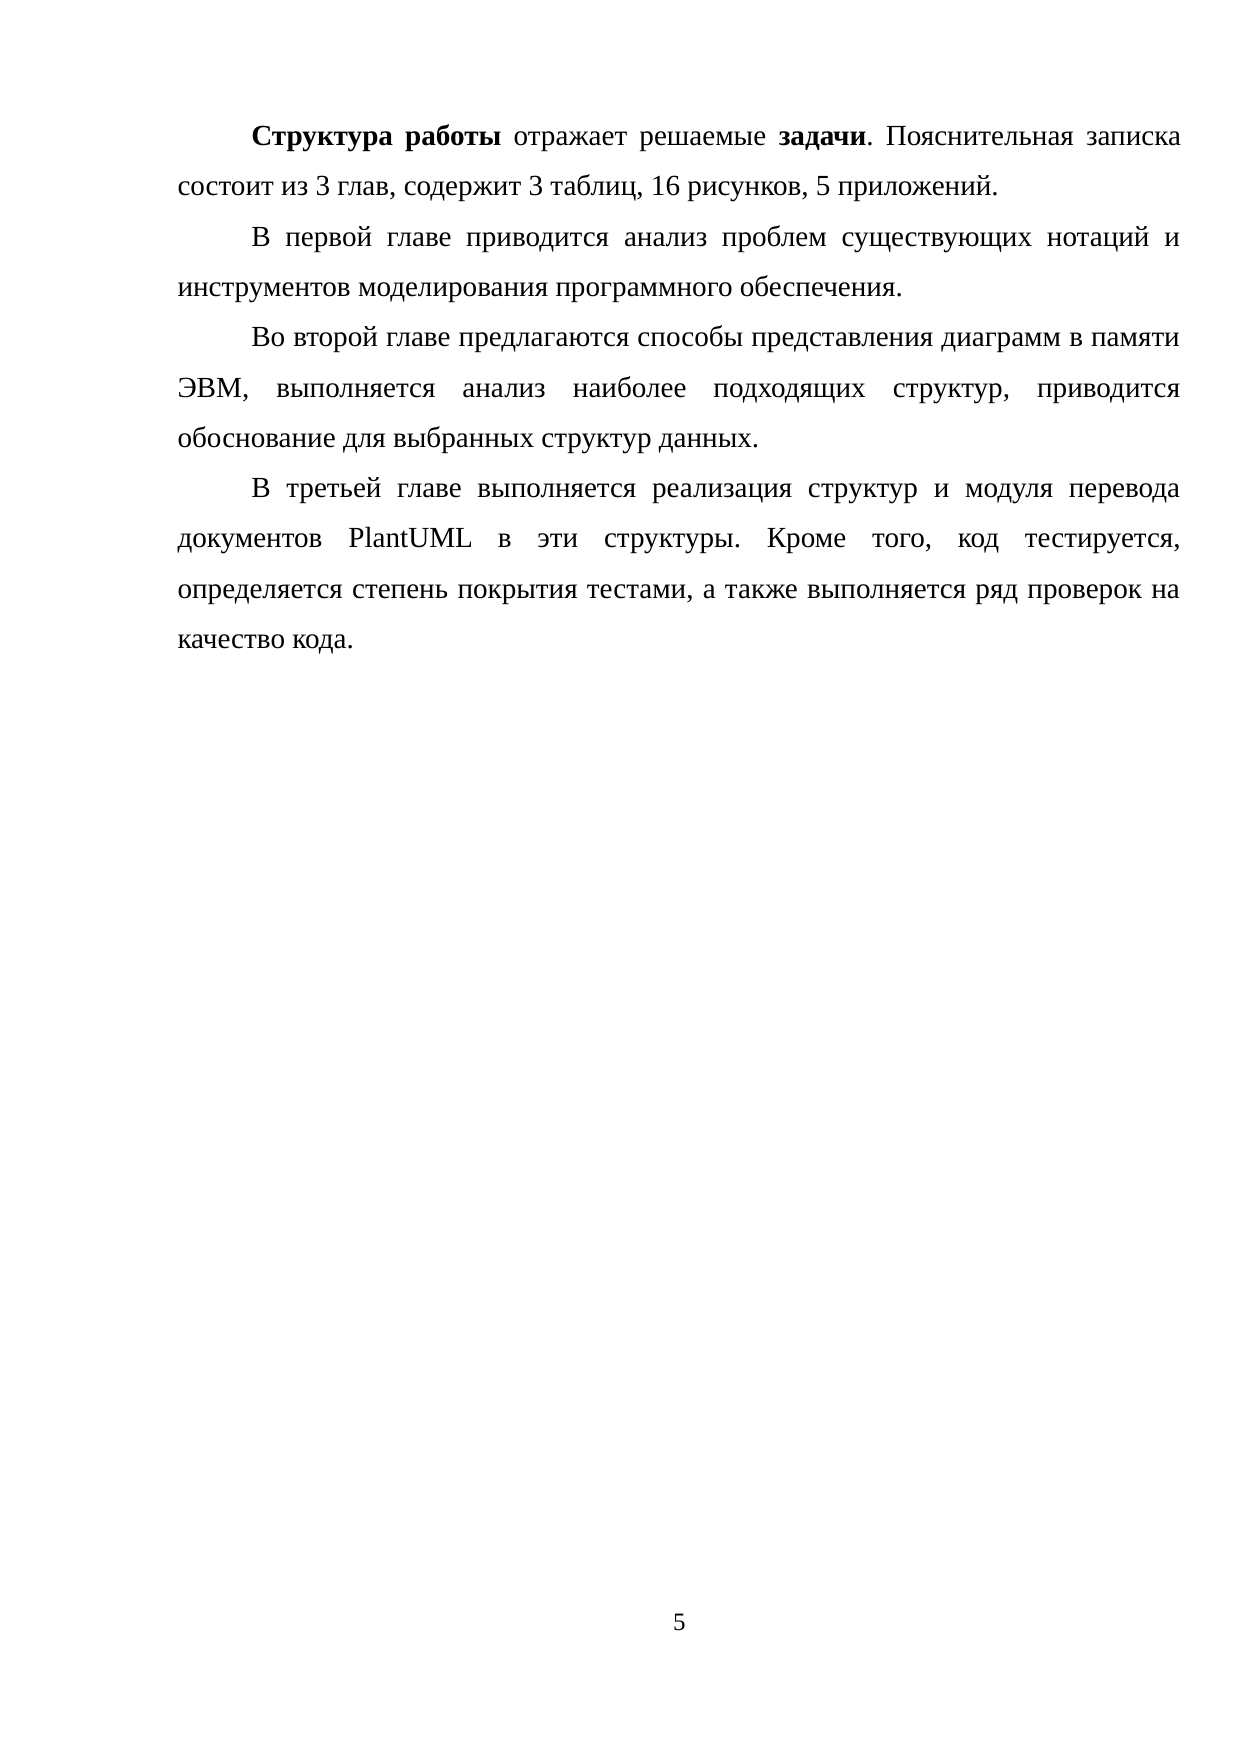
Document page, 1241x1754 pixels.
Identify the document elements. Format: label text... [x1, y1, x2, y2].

text Структура работы отражает решаемые задачи. Пояснительная записка состоит из 3 глав, содержит 3 таблиц, 16 рисунков, 5 приложений. [177, 118, 1181, 202]
text Во второй главе предлагаются способы представления диаграмм в памяти ЭВМ, выполняется анализ наиболее подходящих структур, приводится обоснование для выбранных структур данных. [177, 319, 1181, 453]
text В первой главе приводится анализ проблем существующих нотаций и инструментов моделирования программного обеспечения. [177, 219, 1181, 303]
text В третьей главе выполняется реализация структур и модуля перевода документов PlantUML в эти структуры. Кроме того, код тестируется, определяется степень покрытия тестами, а также выполняется ряд проверок на качество кода. [177, 470, 1181, 655]
